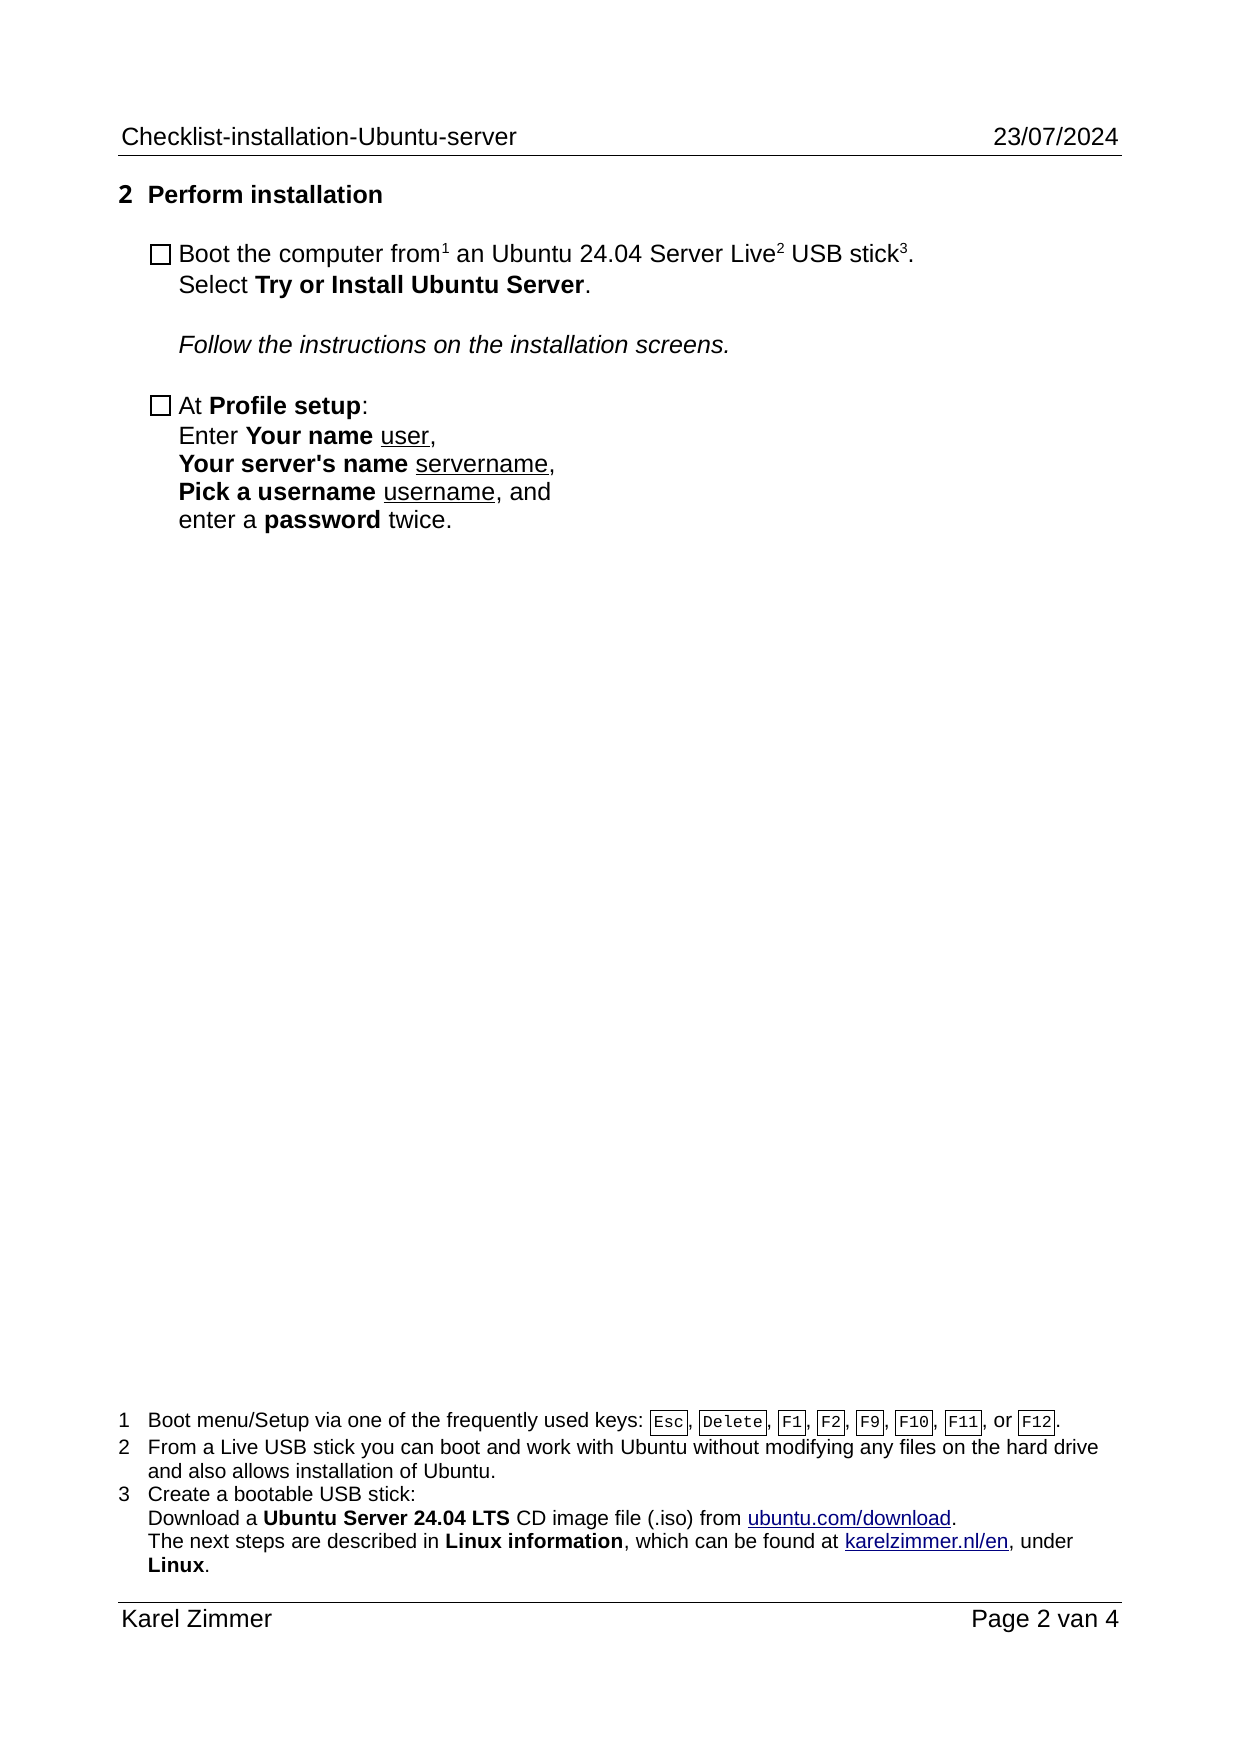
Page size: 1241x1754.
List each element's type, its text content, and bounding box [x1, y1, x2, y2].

table_header [118, 239, 142, 269]
table_cell [118, 360, 142, 391]
table_cell Enter Your name user, Your server's name servername, Pick a username username, and enter a password twice. [177, 421, 1122, 535]
table_header [142, 239, 177, 269]
table_cell [118, 391, 142, 421]
table_header Boot the computer from an Ubuntu 24.04 Server Live USB stick. [177, 239, 1122, 269]
list Perform installation [118, 177, 1122, 211]
table_cell [118, 330, 142, 360]
table_cell [177, 300, 1122, 330]
table_cell [142, 421, 177, 535]
table_cell [142, 300, 177, 330]
table_cell [142, 269, 177, 300]
table_cell Follow the instructions on the installation screens. [177, 330, 1122, 360]
table_cell [142, 391, 177, 421]
table_cell [142, 360, 177, 391]
table_cell [142, 330, 177, 360]
table_cell [177, 360, 1122, 391]
table_cell Select Try or Install Ubuntu Server. [177, 269, 1122, 300]
table_cell [118, 421, 142, 535]
table_cell At Profile setup: [177, 391, 1122, 421]
table_cell [118, 300, 142, 330]
table_cell [118, 269, 142, 300]
